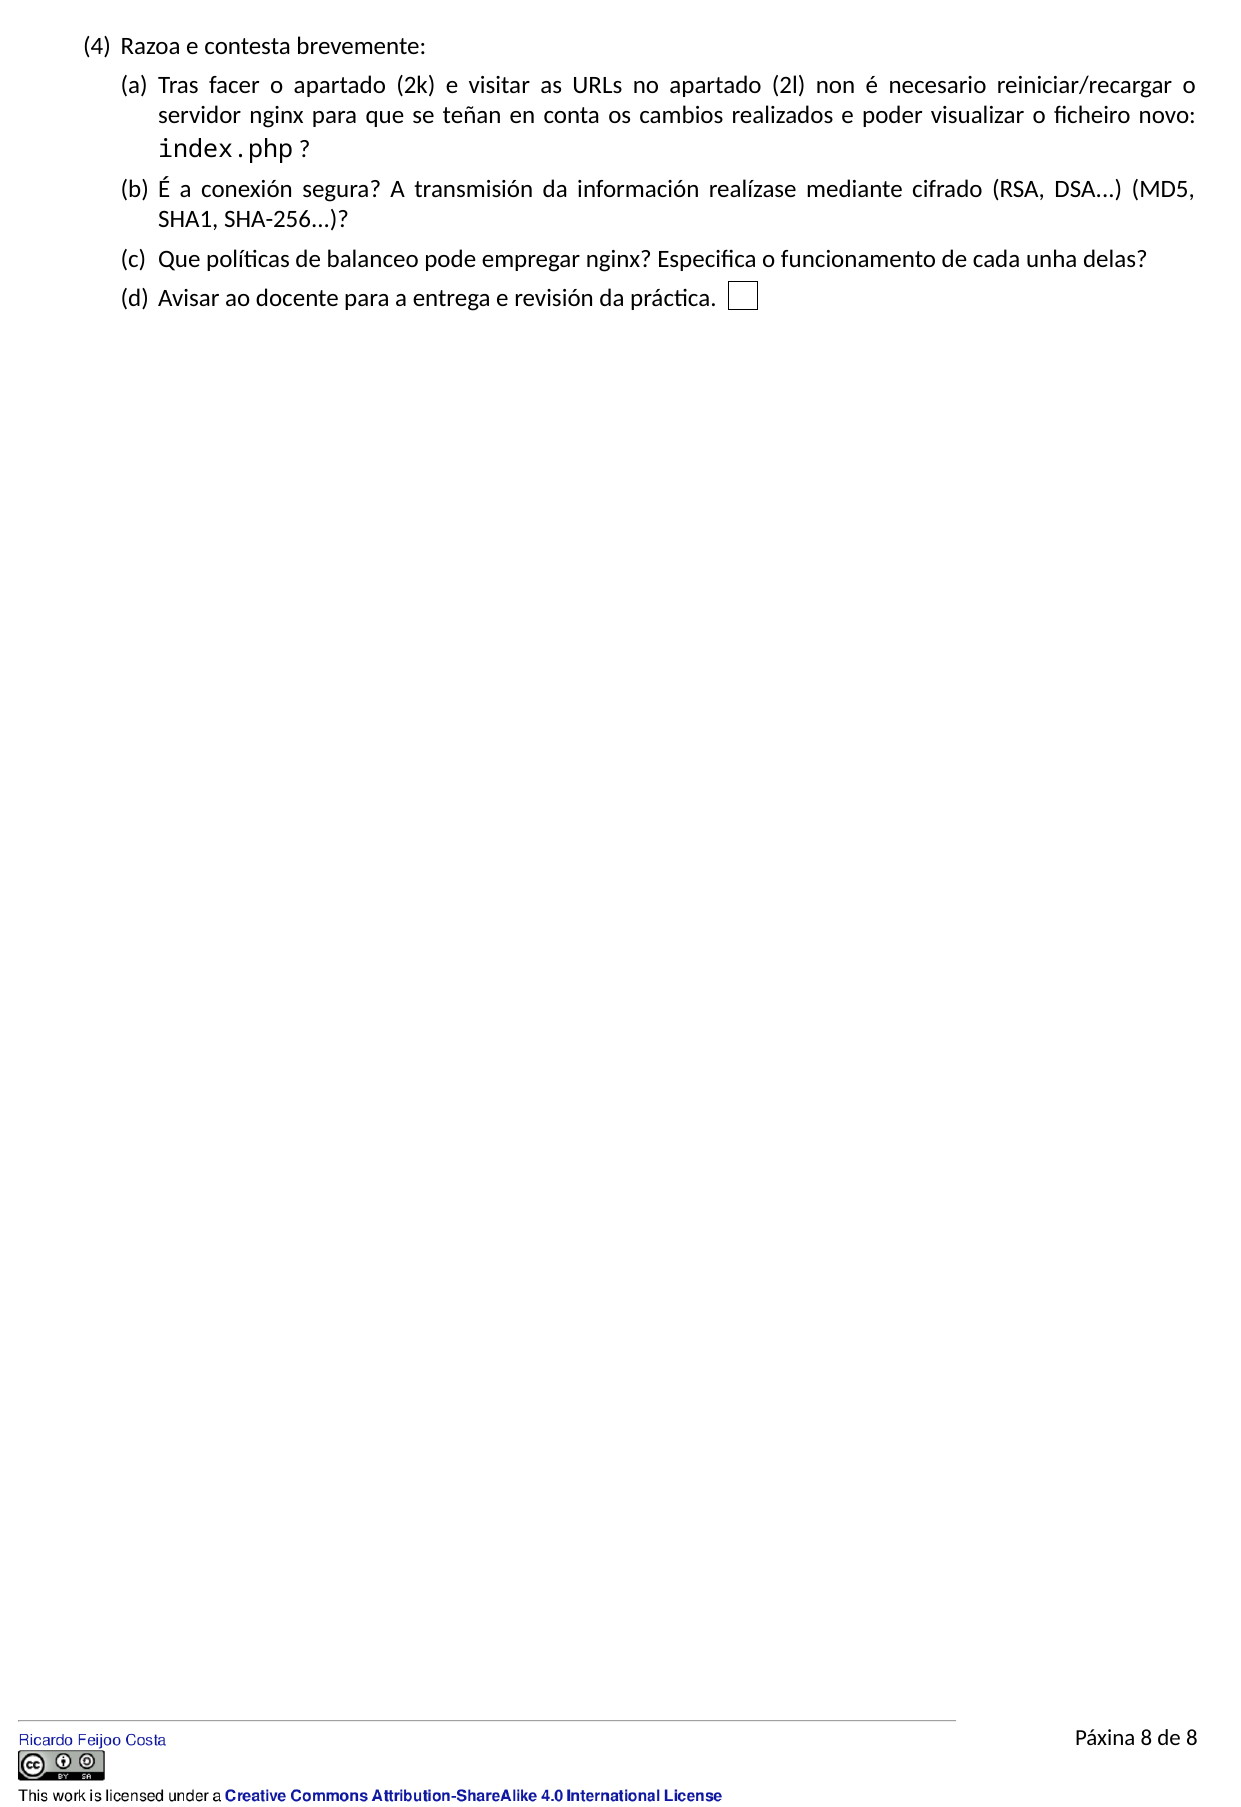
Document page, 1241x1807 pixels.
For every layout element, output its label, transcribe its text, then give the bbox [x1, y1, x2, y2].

list Razoa e contesta brevemente: [83, 30, 1197, 60]
picture [8, 1715, 957, 1806]
list É a conexión segura? A transmisión da información realízase mediante cifrado (RSA, DSA...) (MD5, SHA1, SHA-256...)? [120, 173, 1197, 234]
list Tras facer o apartado (2k) e visitar as URLs no apartado (2l) non é necesario reiniciar/recargar o servidor nginx para que se teñan en conta os cambios realizados e poder visualizar o ficheiro novo: index.php ? [120, 69, 1197, 164]
list Que políticas de balanceo pode empregar nginx? Especifica o funcionamento de cada unha delas? [120, 243, 1197, 273]
list Avisar ao docente para a entrega e revisión da práctica. [120, 282, 1197, 313]
